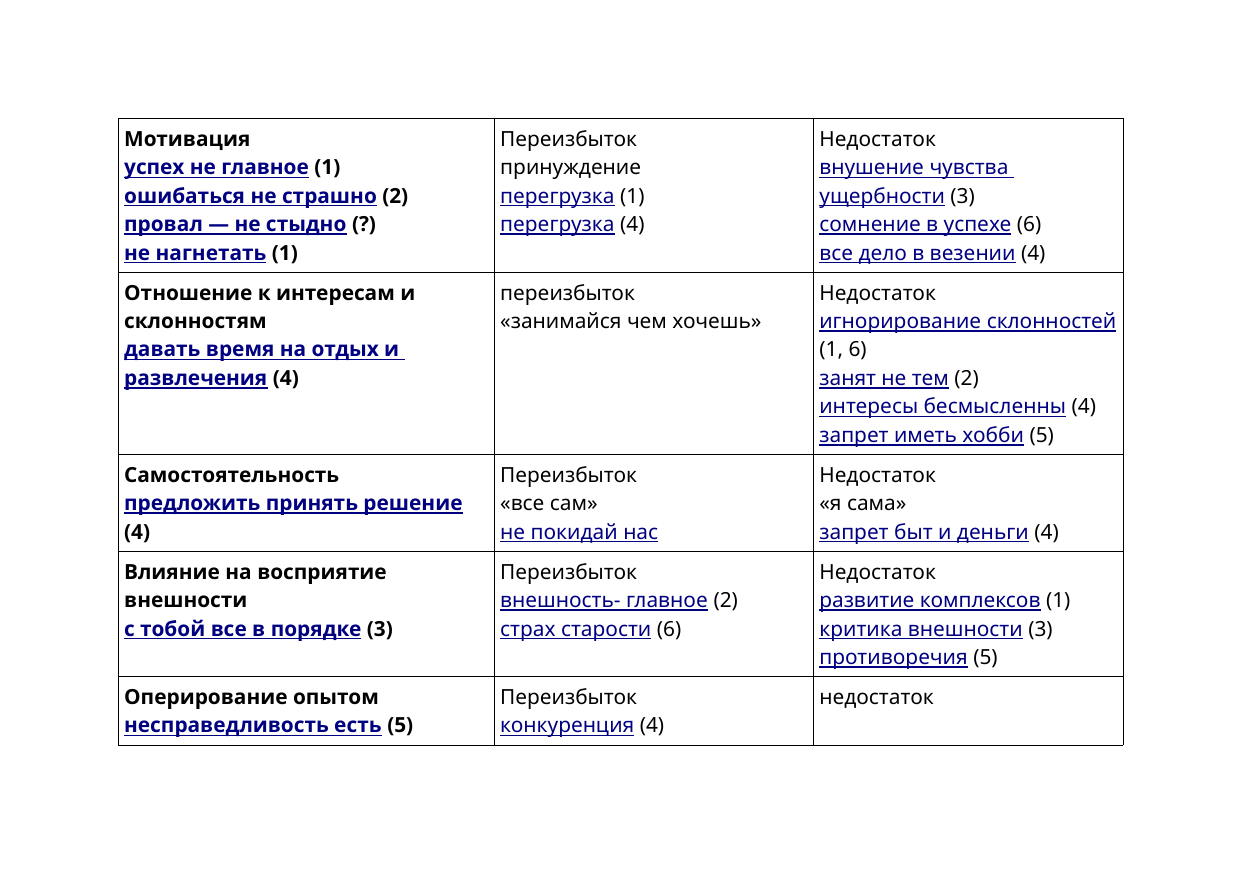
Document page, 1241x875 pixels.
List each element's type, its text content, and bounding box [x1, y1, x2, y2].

table_cell Недостаток развитие комплексов (1) критика внешности (3) противоречия (5) [814, 552, 1123, 676]
table_cell Недостаток «я сама» запрет быт и деньги (4) [814, 455, 1123, 551]
table_cell Переизбыток принуждение перегрузка (1) перегрузка (4) [495, 119, 813, 272]
table_cell Отношение к интересам и склонностям давать время на отдых и развлечения (4) [119, 273, 494, 454]
table_cell недостаток [814, 677, 1123, 745]
table_cell Недостаток игнорирование склонностей (1, 6) занят не тем (2) интересы бесмысленны (4) запрет иметь хобби (5) [814, 273, 1123, 454]
table_cell Переизбыток конкуренция (4) [495, 677, 813, 745]
table_cell Переизбыток внешность- главное (2) страх старости (6) [495, 552, 813, 676]
table_cell переизбыток «занимайся чем хочешь» [495, 273, 813, 454]
table_cell Влияние на восприятие внешности с тобой все в порядке (3) [119, 552, 494, 676]
table_cell Мотивация успех не главное (1) ошибаться не страшно (2) провал — не стыдно (?) не нагнетать (1) [119, 119, 494, 272]
table_cell Недостаток внушение чувства ущербности (3) сомнение в успехе (6) все дело в везении (4) [814, 119, 1123, 272]
table_cell Переизбыток «все сам» не покидай нас [495, 455, 813, 551]
table_cell Оперирование опытом несправедливость есть (5) [119, 677, 494, 745]
table_cell Самостоятельность предложить принять решение (4) [119, 455, 494, 551]
